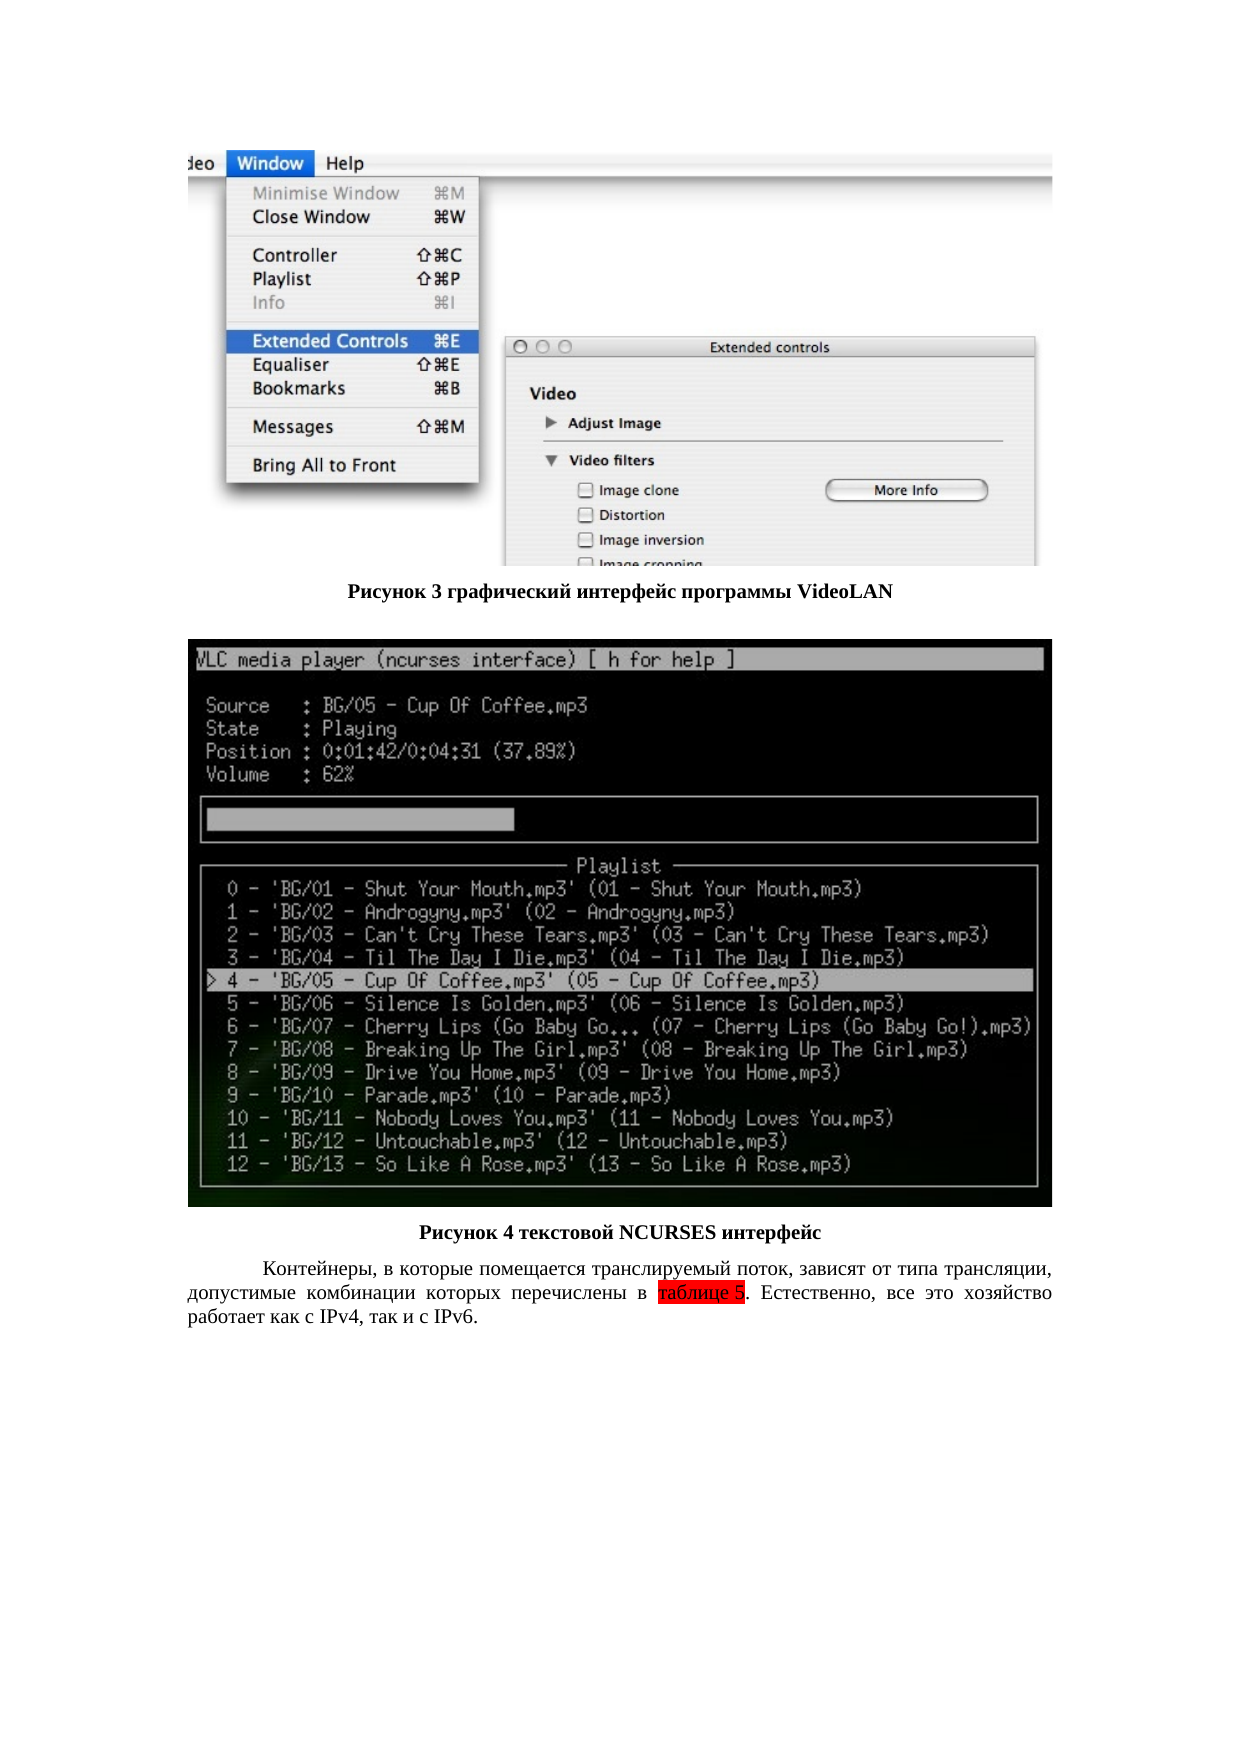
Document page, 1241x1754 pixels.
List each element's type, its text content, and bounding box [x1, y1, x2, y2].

text Рисунок 4 текстовой NCURSES интерфейс [187, 1219, 1053, 1244]
picture [188, 639, 1053, 1207]
text Рисунок 3 графический интерфейс программы VideoLAN [187, 578, 1053, 603]
text Контейнеры, в которые помещается транслируемый поток, зависят от типа трансляции, допустимые комбинации которых перечислены в таблице 5. Естественно, все это хозяйство работает как с IPv4, так и с IPv6. [187, 1256, 1053, 1328]
picture [188, 150, 1053, 566]
